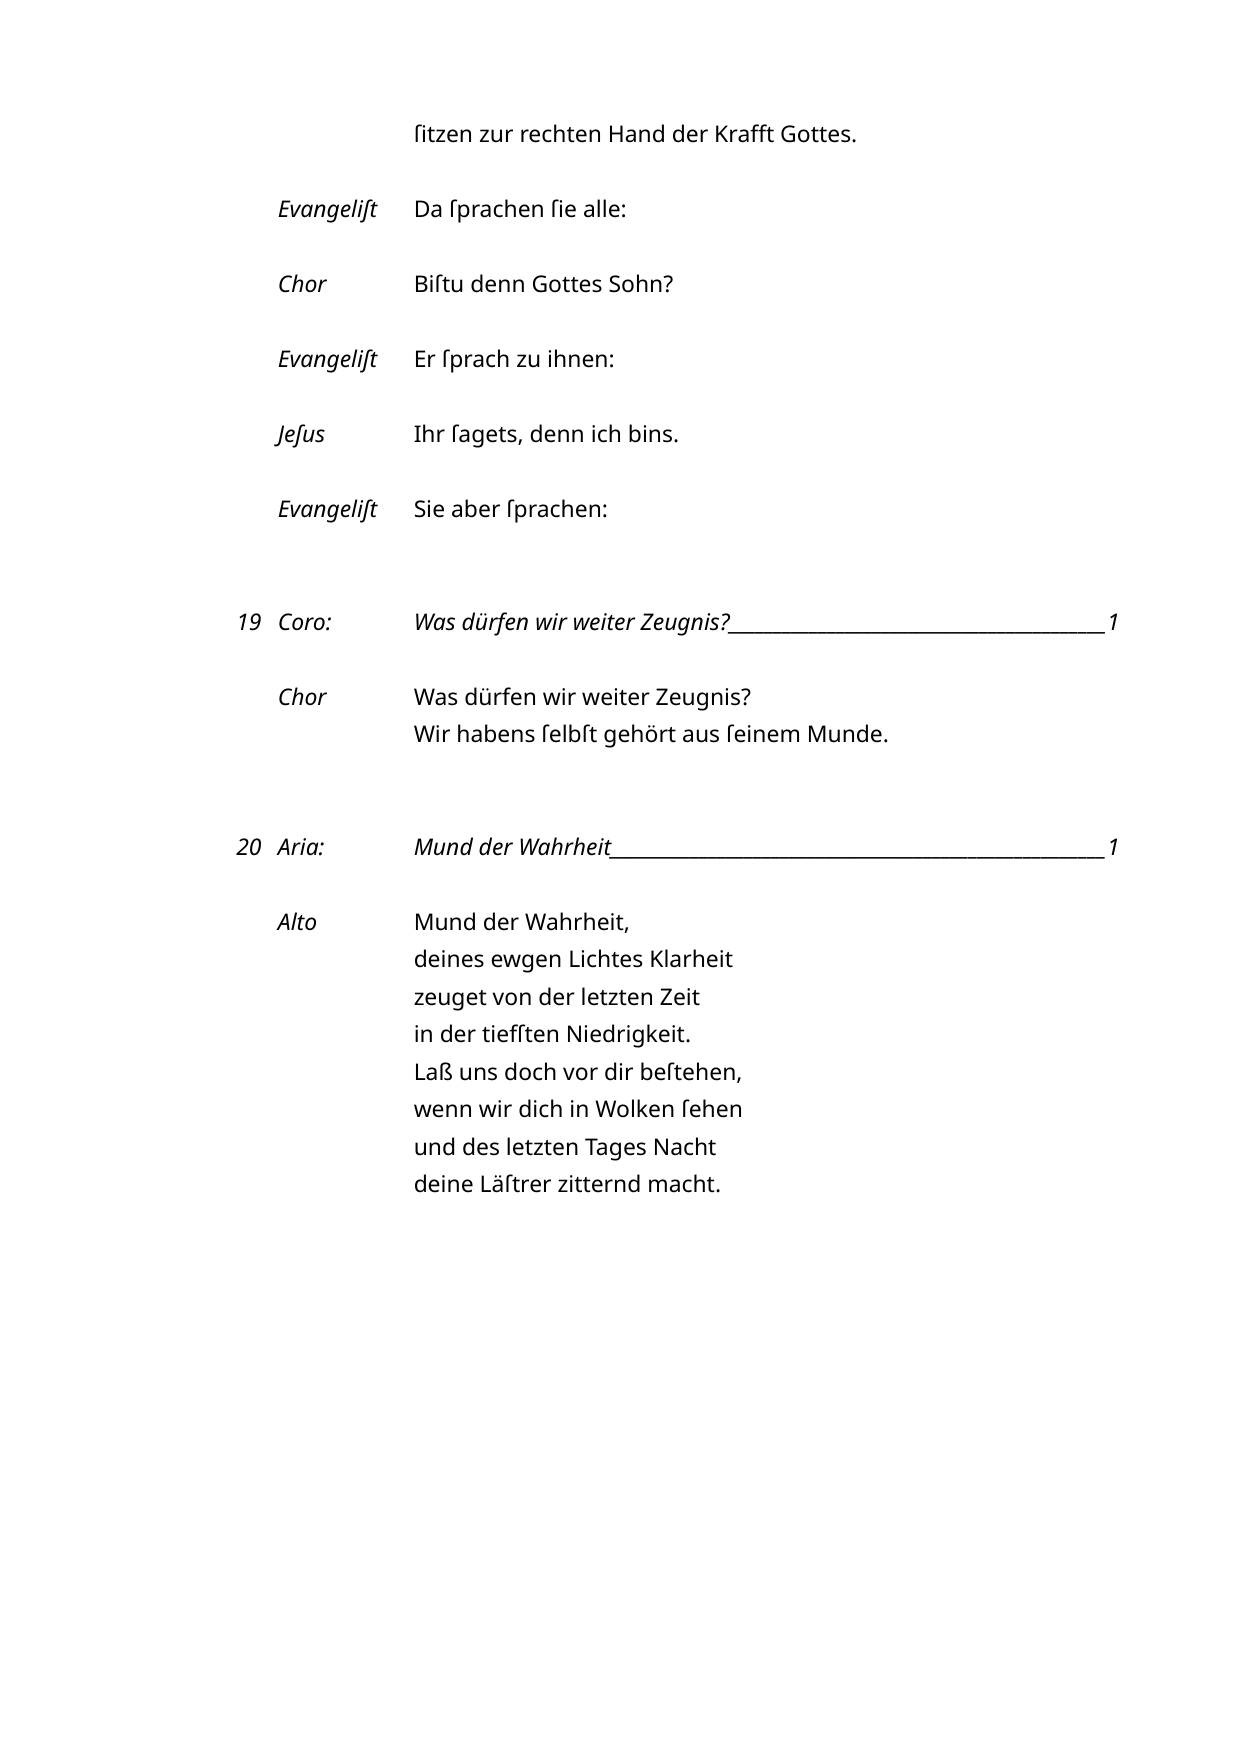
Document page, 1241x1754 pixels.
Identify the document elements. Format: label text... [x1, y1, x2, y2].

text 18 Recitativo: Die Männer aber, die Jeſum hielten 1 Evangeliſt Die Männer aber, die Jeſum hielten, verſpotteten Ihn und ſchlugen Ihn, verdeckten Ihn und ſchlugen Ihn ins Angeſicht und fragten Ihn und ſprachen: Chor Weisſage, wer iſts, der dich ſchlug? Evangeliſt Und viel andere Läſterungen ſagten ſie wider Ihn. Und als es Tag ward, ſammelten ſich die Aelteſten des Volcks, die Hohenprieſter und Schrifftgelehrten, und führeten Ihn hi[nauf vor ihren] Rath und ſprachen: Chor Biſtu Chriſtus? Sag es uns! Evangeliſt Er ſprach aber zu ihnen: Jeſus Sage ichs euch, ſo gläubet ihrs nicht, frage ich aber, ſo antwortet ihr mir nicht und laßet mich doch nicht los. Darum von nun an wird des Menſchen Sohn ſitzen zur rechten Hand der Krafft Gottes. Evangeliſt Da ſprachen ſie alle: Chor Biſtu denn Gottes Sohn? Evangeliſt Er ſprach zu ihnen: Jeſus Ihr ſagets, denn ich bins. Evangeliſt Sie aber ſprachen: [236, 118, 1122, 524]
text 20 Aria: Mund der Wahrheit 1 Alto Mund der Wahrheit, deines ewgen Lichtes Klarheit zeuget von der letzten Zeit in der tiefſten Niedrigkeit. Laß uns doch vor dir beſtehen, wenn wir dich in Wolken ſehen und des letzten Tages Nacht deine Läſtrer zitternd macht. [236, 831, 1122, 1199]
text 19 Coro: Was dürfen wir weiter Zeugnis? 1 Chor Was dürfen wir weiter Zeugnis? Wir habens ſelbſt gehört aus ſeinem Munde. [236, 606, 1122, 749]
